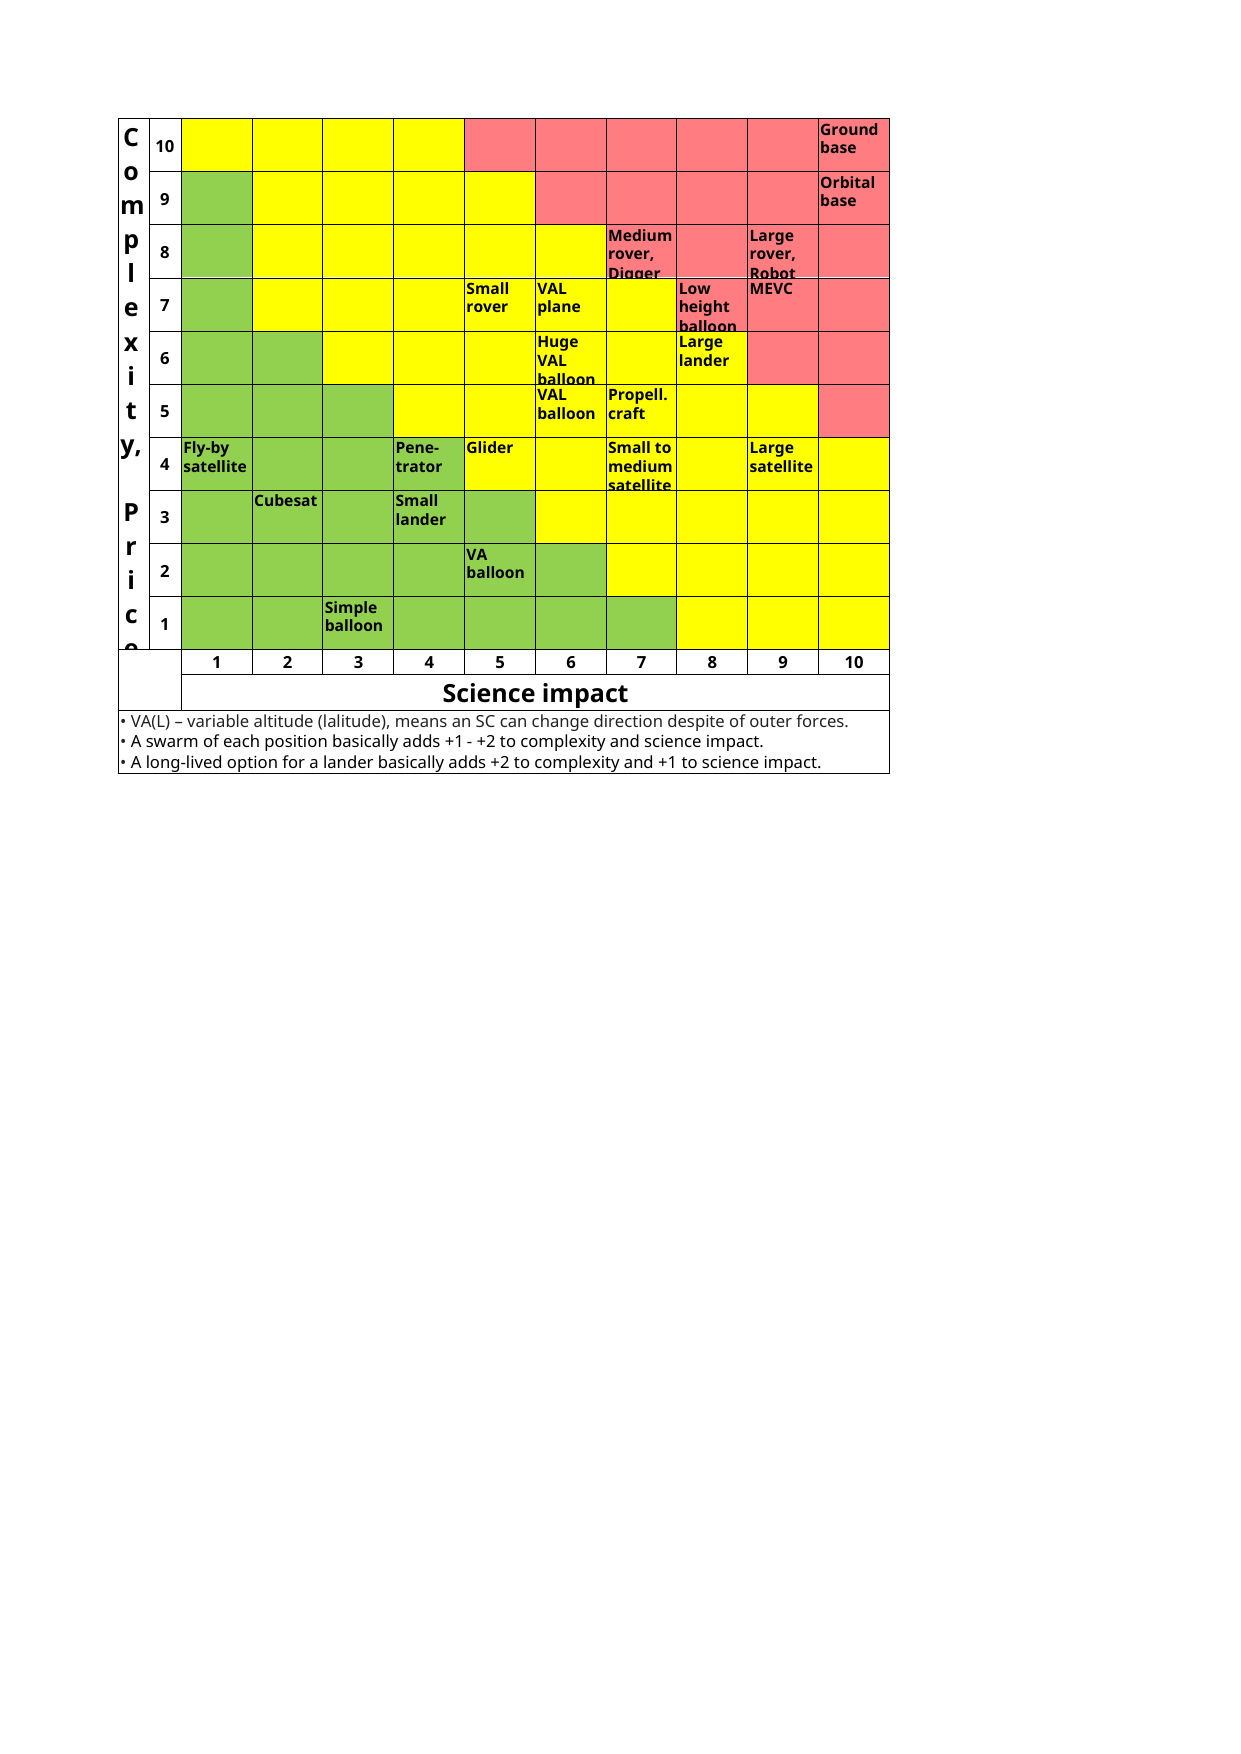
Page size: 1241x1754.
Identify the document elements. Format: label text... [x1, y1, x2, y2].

table_cell 3 [150, 491, 181, 543]
table_cell Large satellite [748, 438, 818, 490]
table_cell [394, 544, 464, 596]
table_cell [607, 172, 676, 224]
table_cell [253, 225, 322, 277]
table_cell [465, 225, 535, 277]
table_cell Science impact [182, 675, 889, 709]
table_cell Low height balloon [677, 279, 747, 331]
table_cell [465, 597, 535, 649]
table_cell [323, 544, 393, 596]
table_cell Fly-by satellite [182, 438, 252, 490]
table_cell [536, 544, 606, 596]
table_cell [677, 491, 747, 543]
table_cell [819, 491, 889, 543]
table_cell [465, 172, 535, 224]
table_cell 5 [150, 385, 181, 437]
table_cell [394, 385, 464, 437]
table_cell [819, 385, 889, 437]
table_cell 2 [150, 544, 181, 596]
table_cell [323, 332, 393, 384]
table_cell [819, 544, 889, 596]
table_cell Simple balloon [323, 597, 393, 649]
table_header [748, 119, 818, 171]
table_cell [677, 597, 747, 649]
table_cell Small rover [465, 279, 535, 331]
table_cell [323, 279, 393, 331]
table_cell 4 [394, 650, 464, 674]
table_header [536, 119, 606, 171]
table_cell 1 [182, 650, 252, 674]
table_cell [323, 172, 393, 224]
table_cell [536, 438, 606, 490]
table_cell 10 [819, 650, 889, 674]
table_cell [748, 544, 818, 596]
table_cell [819, 279, 889, 331]
table_header [607, 119, 676, 171]
table_cell Cubesat [253, 491, 322, 543]
table_cell [394, 225, 464, 277]
table_header Ground base [819, 119, 889, 171]
table_cell [677, 385, 747, 437]
table_header [182, 119, 252, 171]
table_cell [323, 385, 393, 437]
table_cell [536, 597, 606, 649]
table_cell 1 [150, 597, 181, 649]
table_cell [394, 172, 464, 224]
table_cell Large rover, Robot [748, 225, 818, 277]
table_cell [253, 544, 322, 596]
table_cell 8 [150, 225, 181, 277]
table_cell [182, 597, 252, 649]
table_cell [182, 544, 252, 596]
table_cell Small lander [394, 491, 464, 543]
table_cell Small to medium satellite [607, 438, 676, 490]
table_cell 7 [150, 279, 181, 331]
table_cell [119, 650, 181, 709]
table_header [253, 119, 322, 171]
table_cell [182, 225, 252, 277]
table_header [394, 119, 464, 171]
table_cell [253, 332, 322, 384]
table_cell [819, 225, 889, 277]
table_cell [323, 491, 393, 543]
table_header [677, 119, 747, 171]
table_cell [748, 332, 818, 384]
table_header 10 [150, 119, 181, 171]
table_cell [819, 597, 889, 649]
table_cell [677, 544, 747, 596]
table_cell Large lander [677, 332, 747, 384]
table_cell [819, 438, 889, 490]
table_cell [536, 172, 606, 224]
table_cell [607, 491, 676, 543]
table_cell [465, 491, 535, 543]
table_cell [819, 332, 889, 384]
table_cell 9 [748, 650, 818, 674]
table_cell [748, 385, 818, 437]
table_header Complexi ty, Pr i ce [119, 119, 149, 649]
table_cell Orbital base [819, 172, 889, 224]
table_cell [182, 491, 252, 543]
table_cell [253, 279, 322, 331]
table_cell [748, 597, 818, 649]
table_cell 6 [536, 650, 606, 674]
table_cell 4 [150, 438, 181, 490]
table_cell [394, 597, 464, 649]
table_cell VA balloon [465, 544, 535, 596]
table_cell [536, 225, 606, 277]
table_cell Glider [465, 438, 535, 490]
table_cell VAL plane [536, 279, 606, 331]
table_cell [607, 332, 676, 384]
table_cell 3 [323, 650, 393, 674]
table_cell 5 [465, 650, 535, 674]
table_cell [607, 597, 676, 649]
table_cell [607, 544, 676, 596]
table_cell • VA(L) – variable altitude (lalitude), means an SC can change direction despite of outer forces. • A swarm of each position basically adds +1 - +2 to complexity and science impact. • A long-lived option for a lander basically adds +2 to complexity and +1 to science impact. [119, 711, 889, 772]
table_cell [182, 279, 252, 331]
table_cell [182, 172, 252, 224]
table_cell [253, 385, 322, 437]
table_cell Huge VAL balloon [536, 332, 606, 384]
table_cell [465, 385, 535, 437]
table_cell 2 [253, 650, 322, 674]
table_cell 7 [607, 650, 676, 674]
table_cell [748, 172, 818, 224]
table_header [323, 119, 393, 171]
table_cell [253, 438, 322, 490]
table_cell [394, 279, 464, 331]
table_cell Pene-trator [394, 438, 464, 490]
table_cell [253, 597, 322, 649]
table_cell [253, 172, 322, 224]
table_cell [677, 172, 747, 224]
table_cell [748, 491, 818, 543]
table_cell Medium rover, Digger [607, 225, 676, 277]
table_cell [323, 225, 393, 277]
table_cell [536, 491, 606, 543]
table_cell Propell. craft [607, 385, 676, 437]
table_cell [323, 438, 393, 490]
table_cell 8 [677, 650, 747, 674]
table_cell 6 [150, 332, 181, 384]
table_cell VAL balloon [536, 385, 606, 437]
table_cell [394, 332, 464, 384]
table_header [465, 119, 535, 171]
table_cell [607, 279, 676, 331]
table_cell [465, 332, 535, 384]
table_cell [677, 438, 747, 490]
table_cell 9 [150, 172, 181, 224]
table_cell [182, 385, 252, 437]
table_cell [677, 225, 747, 277]
table_cell MEVC [748, 279, 818, 331]
table_cell [182, 332, 252, 384]
